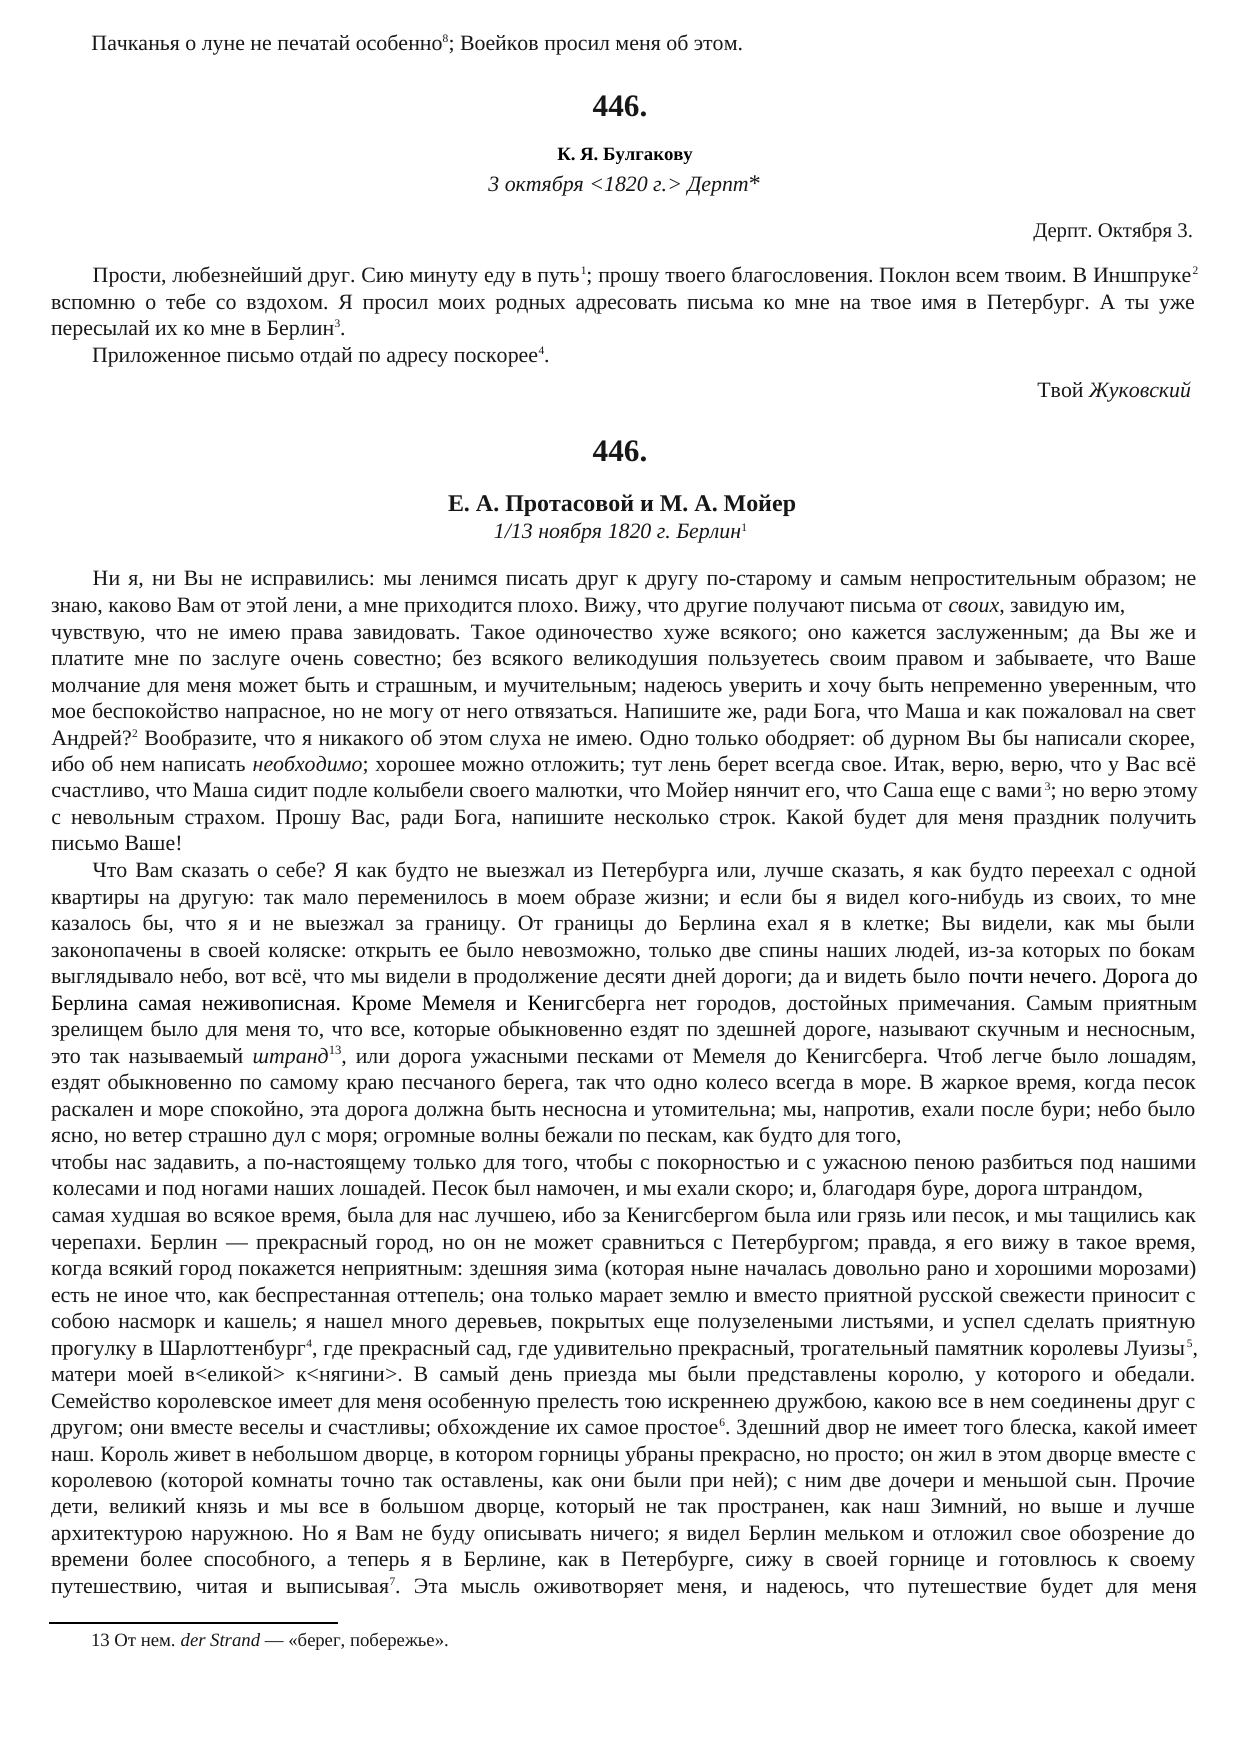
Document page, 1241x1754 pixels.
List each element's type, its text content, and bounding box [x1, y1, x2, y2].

text Приложенное письмо отдай по адресу поскорее4. [92, 342, 1198, 367]
subtitle К. Я. Булгакову [49, 143, 1200, 165]
text Прости, любезнейший друг. Сию минуту еду в путь1; прошу твоего благословения. Поклон всем твоим. В Иншпруке2 вспомню о тебе со вздохом. Я просил моих родных адресовать письма ко мне на твое имя в Петербург. А ты уже пересылай их ко мне в Берлин3. [51, 262, 1198, 340]
subtitle 446. [49, 87, 1190, 123]
text Твой Жуковский [90, 377, 1193, 402]
text Ни я, ни Вы не исправились: мы ленимся писать друг к другу по-старому и самым непростительным образом; не знаю, каково Вам от этой лени, а мне приходится плохо. Вижу, что другие получают письма от своих, завидую им, [51, 565, 1198, 617]
text 1/13 ноября 1820 г. Берлин1 [50, 518, 1190, 544]
text Дерпт. Октября 3. [91, 218, 1193, 242]
text 3 октября <1820 г.> Дерпт* [50, 169, 1198, 197]
subtitle 446. [49, 433, 1190, 469]
text самая худшая во всякое время, была для нас лучшею, ибо за Кенигсбергом была или грязь или песок, и мы тащились как черепахи. Берлин — прекрасный город, но он не может сравниться с Петербургом; правда, я его вижу в такое время, когда всякий город покажется неприятным: здешняя зима (которая ныне началась довольно рано и хорошими морозами) есть не иное что, как беспрестанная оттепель; она только марает землю и вместо приятной русской свежести приносит с собою насморк и кашель; я нашел много деревьев, покрытых еще полузелеными листьями, и успел сделать приятную прогулку в Шарлоттенбург4, где прекрасный сад, где удивительно прекрасный, трогательный памятник королевы Луизы5, матери моей в<еликой> к<нягини>. В самый день приезда мы были представлены королю, у которого и обедали. Семейство королевское имеет для меня особенную прелесть тою искреннею дружбою, какою все в нем соединены друг с другом; они вместе веселы и счастливы; обхождение их самое простое6. Здешний двор не имеет того блеска, какой имеет наш. Король живет в небольшом дворце, в котором горницы убраны прекрасно, но просто; он жил в этом дворце вместе с королевою (которой комнаты точно так оставлены, как они были при ней); с ним две дочери и меньшой сын. Прочие дети, великий князь и мы все в большом дворце, который не так пространен, как наш Зимний, но выше и лучше архитектурою наружною. Но я Вам не буду описывать ничего; я видел Берлин мельком и отложил свое обозрение до времени более способного, а теперь я в Берлине, как в Петербурге, сижу в своей горнице и готовлюсь к своему путешествию, читая и выписывая7. Эта мысль оживотворяет меня, и надеюсь, что путешествие будет для меня [51, 1202, 1198, 1598]
text чтобы нас задавить, а по-настоящему только для того, чтобы с покорностью и с ужасною пеною разбиться под нашими колесами и под ногами наших лошадей. Песок был намочен, и мы ехали скоро; и, благодаря буре, дорога штрандом, [51, 1149, 1198, 1201]
text От нем. der Strand — «берег, побережье». [49, 1629, 1197, 1651]
text Пачканья о луне не печатай особенно8; Воейков просил меня об этом. [91, 29, 1198, 55]
text Что Вам сказать о себе? Я как будто не выезжал из Петербурга или, лучше сказать, я как будто переехал с одной квартиры на другую: так мало переменилось в моем образе жизни; и если бы я видел кого-нибудь из своих, то мне казалось бы, что я и не выезжал за границу. От границы до Берлина ехал я в клетке; Вы видели, как мы были законопачены в своей коляске: открыть ее было невозможно, только две спины наших людей, из-за которых по бокам выглядывало небо, вот всё, что мы видели в продолжение десяти дней дороги; да и видеть было почти нечего. Дорога до Берлина самая неживописная. Кроме Мемеля и Кенигсберга нет городов, достойных примечания. Самым приятным зрелищем было для меня то, что все, которые обыкновенно ездят по здешней дороге, называют скучным и несносным, это так называемый штранд, или дорога ужасными песками от Мемеля до Кенигсберга. Чтоб легче было лошадям, ездят обыкновенно по самому краю песчаного берега, так что одно колесо всегда в море. В жаркое время, когда песок раскален и море спокойно, эта дорога должна быть несносна и утомительна; мы, напротив, ехали после бури; небо было ясно, но ветер страшно дул с моря; огромные волны бежали по пескам, как будто для того, [51, 857, 1198, 1147]
text Е. А. Протасовой и М. А. Мойер [51, 488, 1193, 516]
text чувствую, что не имею права завидовать. Такое одиночество хуже всякого; оно кажется заслуженным; да Вы же и платите мне по заслуге очень совестно; без всякого великодушия пользуетесь своим правом и забываете, что Ваше молчание для меня может быть и страшным, и мучительным; надеюсь уверить и хочу быть непременно уверенным, что мое беспокойство напрасное, но не могу от него отвязаться. Напишите же, ради Бога, что Маша и как пожаловал на свет Андрей?2 Вообразите, что я никакого об этом слуха не имею. Одно только ободряет: об дурном Вы бы написали скорее, ибо об нем написать необходимо; хорошее можно отложить; тут лень берет всегда свое. Итак, верю, верю, что у Вас всё счастливо, что Маша сидит подле колыбели своего малютки, что Мойер нянчит его, что Саша еще с вами3; но верю этому с невольным страхом. Прошу Вас, ради Бога, напишите несколько строк. Какой будет для меня праздник получить письмо Ваше! [51, 619, 1198, 856]
